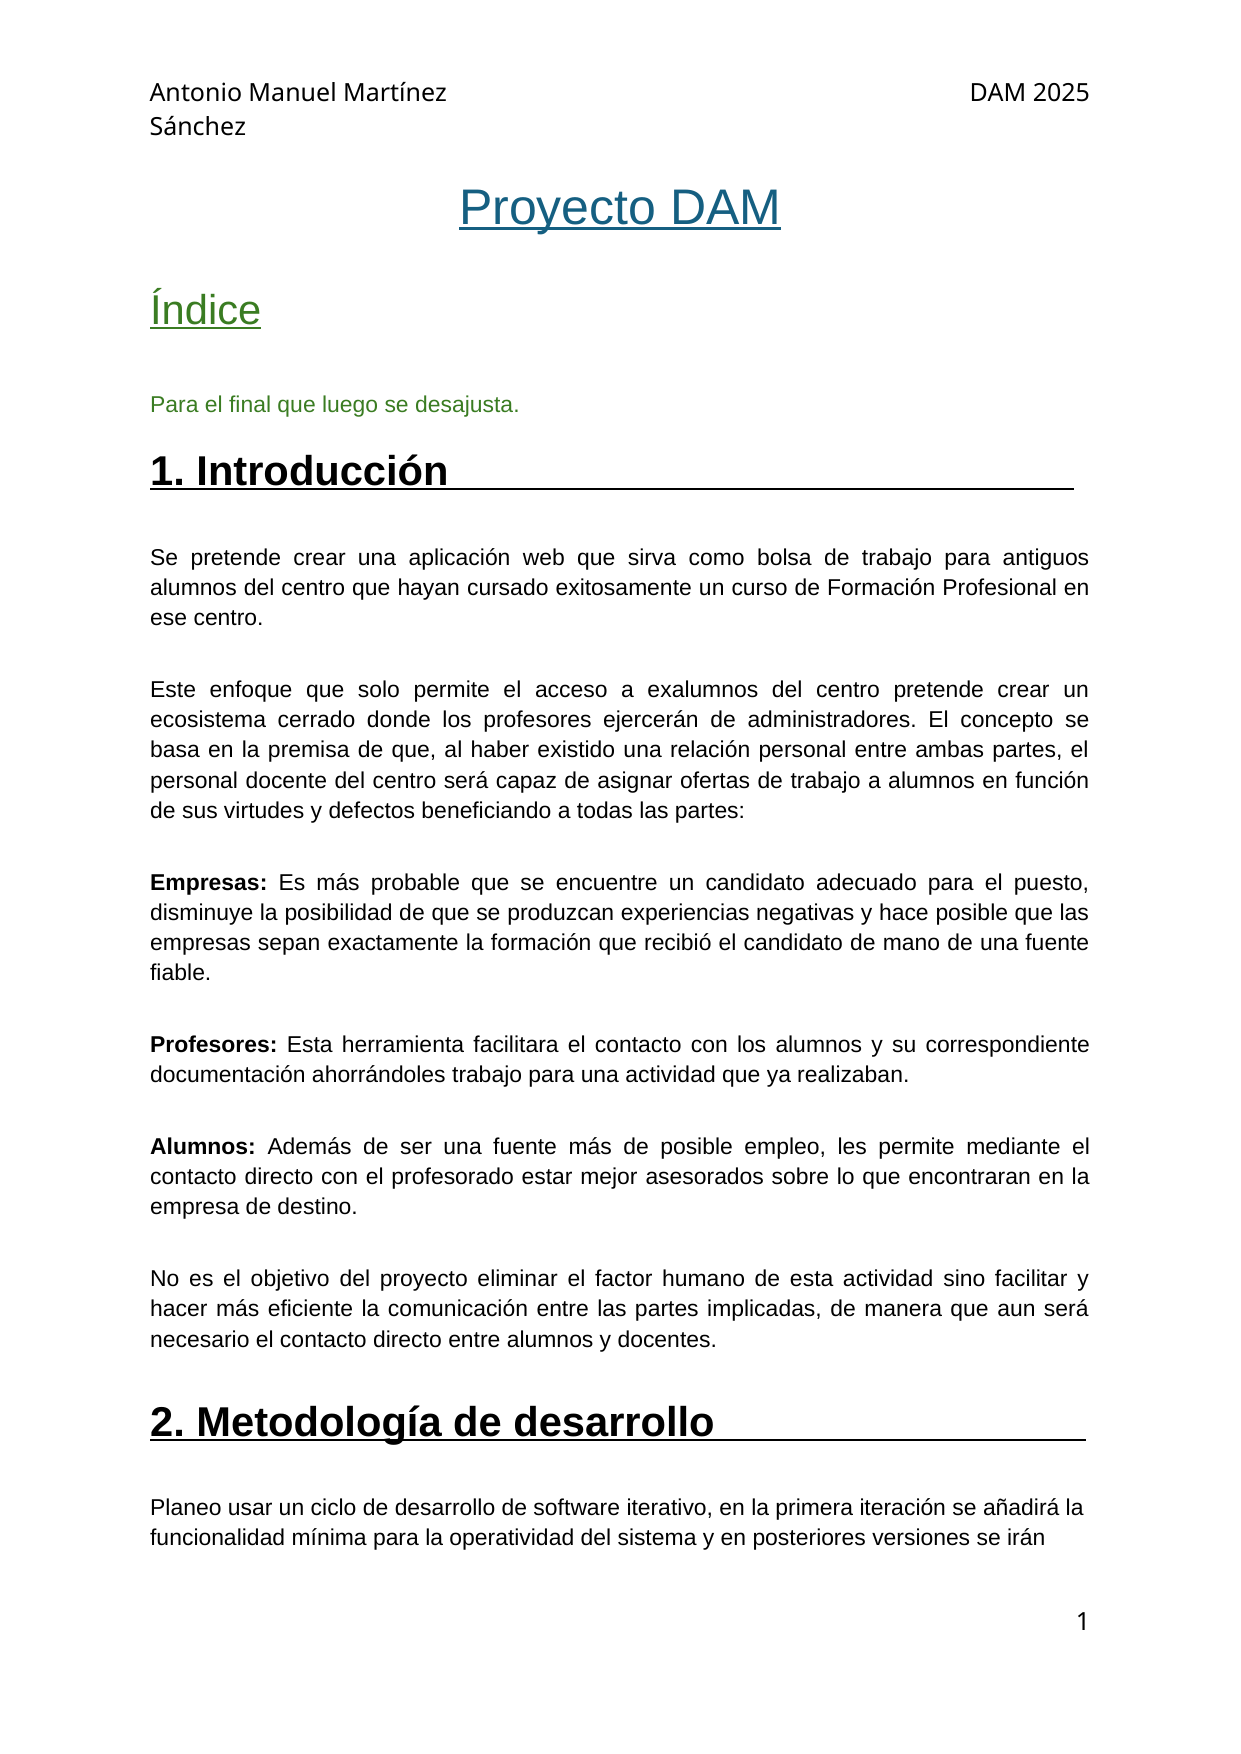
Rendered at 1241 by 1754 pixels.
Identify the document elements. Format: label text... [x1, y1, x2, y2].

text 2. Metodología de desarrollo [150, 1397, 1090, 1445]
text 1. Introducción [150, 447, 1090, 494]
text Profesores: Esta herramienta facilitara el contacto con los alumnos y su correspondiente documentación ahorrándoles trabajo para una actividad que ya realizaban. [150, 1031, 1090, 1087]
text No es el objetivo del proyecto eliminar el factor humano de esta actividad sino facilitar y hacer más eficiente la comunicación entre las partes implicadas, de manera que aun será necesario el contacto directo entre alumnos y docentes. [150, 1265, 1090, 1352]
text Para el final que luego se desajusta. [150, 391, 1090, 417]
text Planeo usar un ciclo de desarrollo de software iterativo, en la primera iteración se añadirá la funcionalidad mínima para la operatividad del sistema y en posteriores versiones se irán [150, 1494, 1090, 1551]
text Este enfoque que solo permite el acceso a exalumnos del centro pretende crear un ecosistema cerrado donde los profesores ejercerán de administradores. El concepto se basa en la premisa de que, al haber existido una relación personal entre ambas partes, el personal docente del centro será capaz de asignar ofertas de trabajo a alumnos en función de sus virtudes y defectos beneficiando a todas las partes: [150, 676, 1090, 823]
text Índice [150, 286, 1090, 333]
text Se pretende crear una aplicación web que sirva como bolsa de trabajo para antiguos alumnos del centro que hayan cursado exitosamente un curso de Formación Profesional en ese centro. [150, 544, 1090, 631]
text Alumnos: Además de ser una fuente más de posible empleo, les permite mediante el contacto directo con el profesorado estar mejor asesorados sobre lo que encontraran en la empresa de destino. [150, 1133, 1090, 1220]
text Proyecto DAM [150, 177, 1090, 235]
text Empresas: Es más probable que se encuentre un candidato adecuado para el puesto, disminuye la posibilidad de que se produzcan experiencias negativas y hace posible que las empresas sepan exactamente la formación que recibió el candidato de mano de una fuente fiable. [150, 868, 1090, 986]
